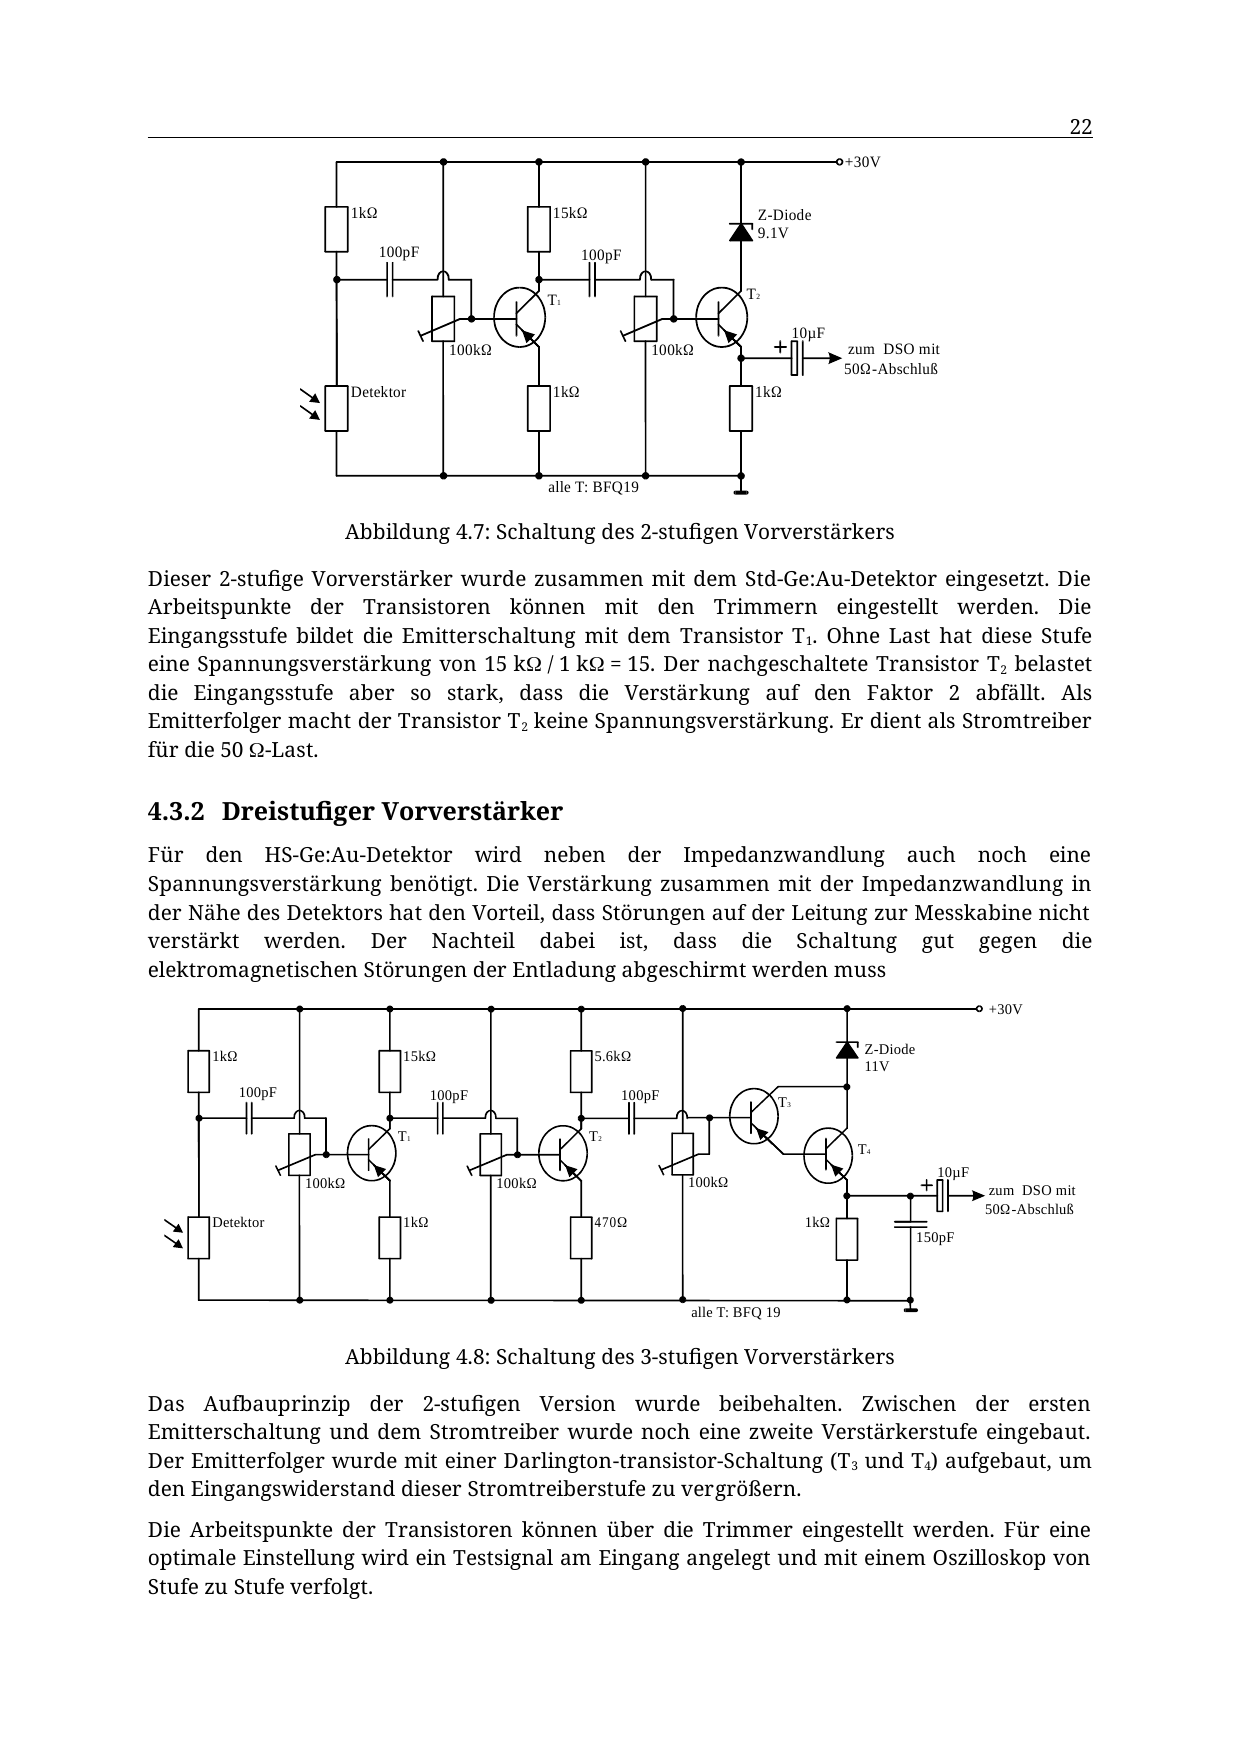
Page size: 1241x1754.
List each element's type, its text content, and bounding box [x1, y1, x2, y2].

text Das Aufbauprinzip der 2-stufigen Version wurde beibehalten. Zwischen der ersten Emitterschaltung und dem Stromtreiber wurde noch eine zweite Verstärkerstufe eingebaut. Der Emitterfolger wurde mit einer Darlington‑transistor-Schaltung (T3 und T4) auf­gebaut, um den Eingangswiderstand dieser Stromtreiberstufe zu ver­größern. [148, 1389, 1092, 1503]
text Abbildung 4.7: Schaltung des 2-stufigen Vorverstärkers [148, 517, 1092, 545]
subtitle Dreistufiger Vorverstärker [148, 794, 1092, 828]
text Die Arbeitspunkte der Transistoren können über die Trimmer eingestellt werden. Für eine optimale Einstellung wird ein Testsignal am Eingang angelegt und mit einem Oszilloskop von Stufe zu Stufe verfolgt. [148, 1515, 1092, 1600]
text Abbildung 4.8: Schaltung des 3-stufigen Vorverstärkers [148, 1342, 1092, 1370]
text Dieser 2-stufige Vorverstärker wurde zusammen mit dem Std-Ge:Au-Detektor eingesetzt. Die Arbeits­punkte der Transistoren können mit den Trimmern eingestellt werden. Die Eingangsstufe bildet die Emitter­schaltung mit dem Transistor T1. Ohne Last hat diese Stufe eine Spannungsverstärkung von 15 k / 1 k = 15. Der nachge­schaltete Transistor T2 belastet die Eingangsstufe aber so stark, dass die Verstär­kung auf den Fak­tor 2 abfällt. Als Emitterfolger macht der Transistor T2 keine Spannungsverstärkung. Er dient als Stromtreiber für die 50 -Last. [148, 563, 1092, 763]
text Für den HS-Ge:Au-Detektor wird neben der Impedanzwandlung auch noch eine Spannungsverstärkung benö­tigt. Die Verstärkung zusammen mit der Impedanzwandlung in der Nähe des Detektors hat den Vorteil, dass Störungen auf der Leitung zur Messkabine nicht verstärkt werden. Der Nachteil dabei ist, dass die Schal­tung gut gegen die elektromagnetischen Störungen der Entladung abgeschirmt werden muss [148, 840, 1092, 983]
